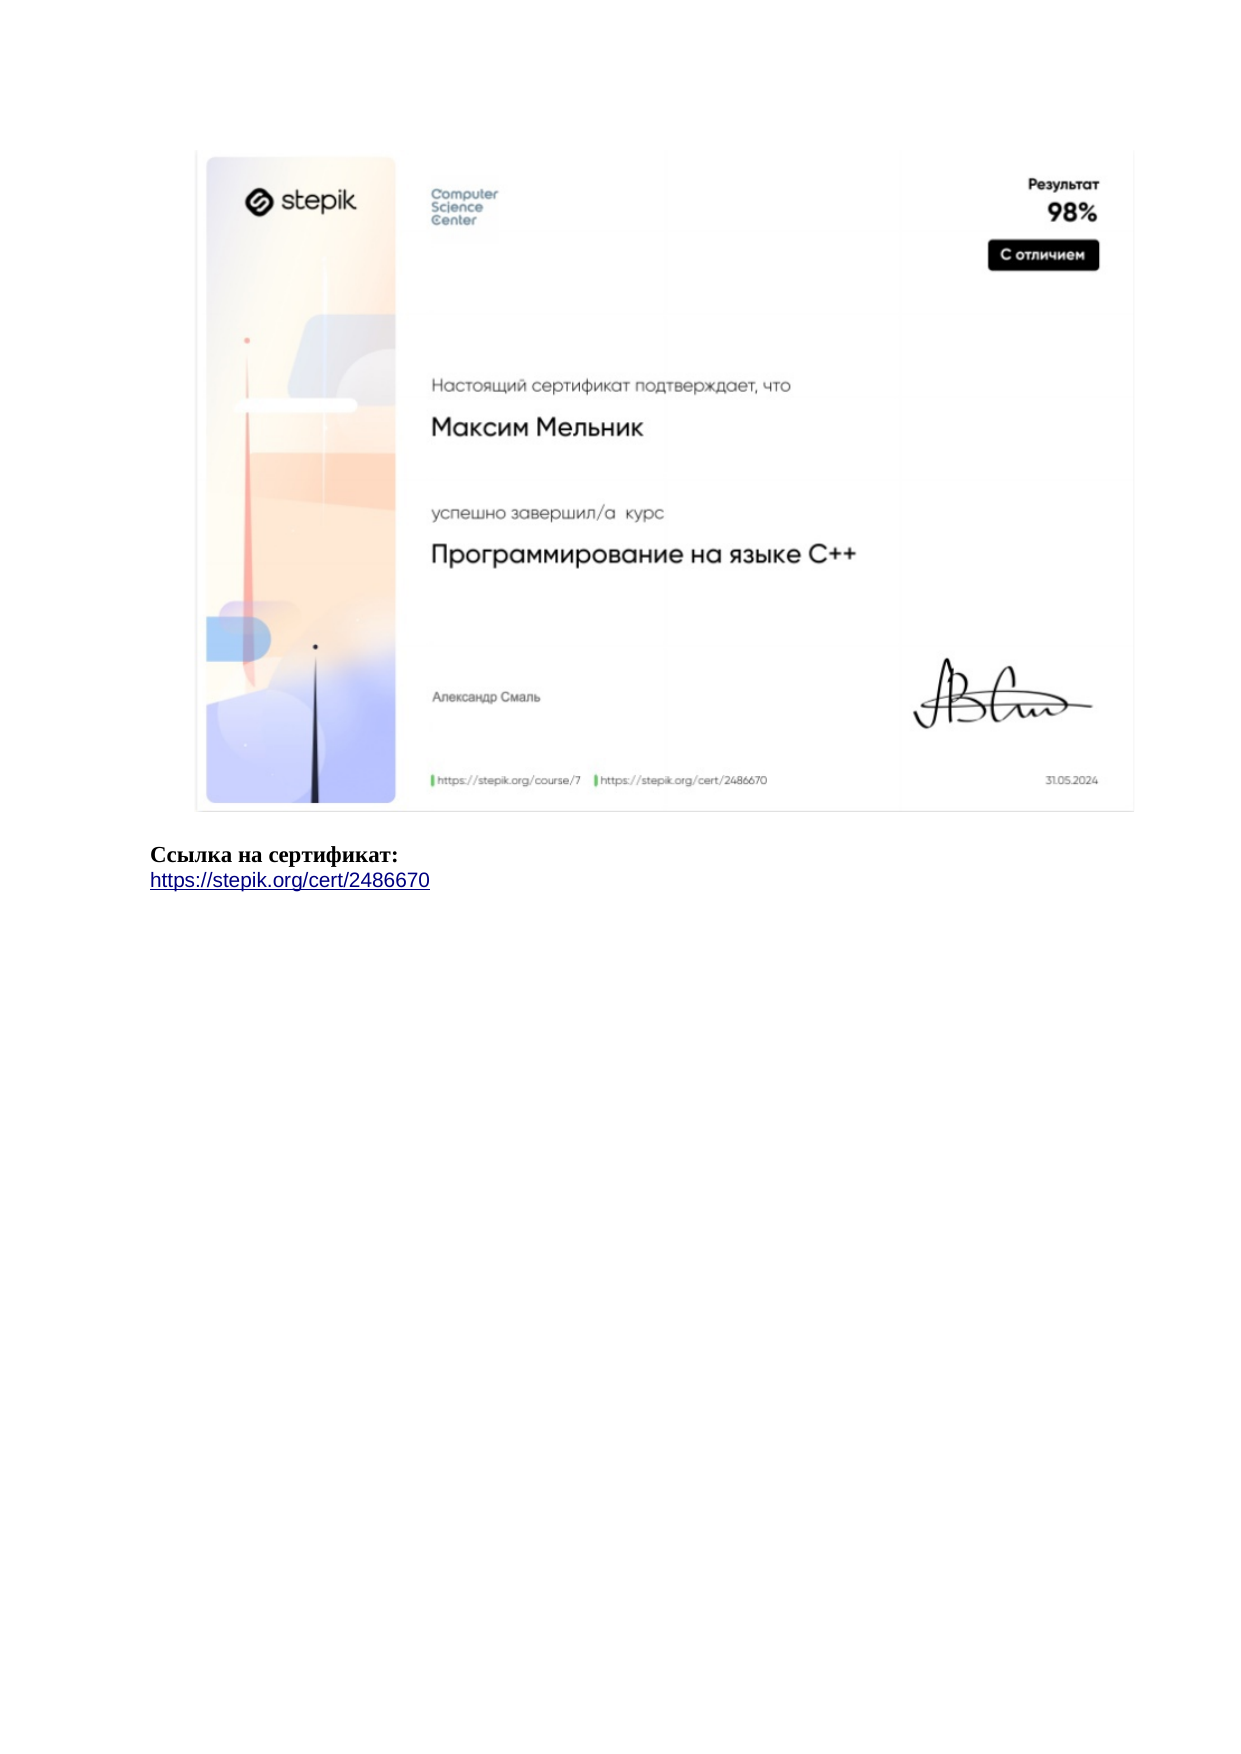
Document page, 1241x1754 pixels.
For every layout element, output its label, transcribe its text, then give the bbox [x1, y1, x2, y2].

text Ссылка на сертификат: [150, 841, 1090, 868]
text https://stepik.org/cert/2486670 [150, 868, 1090, 892]
